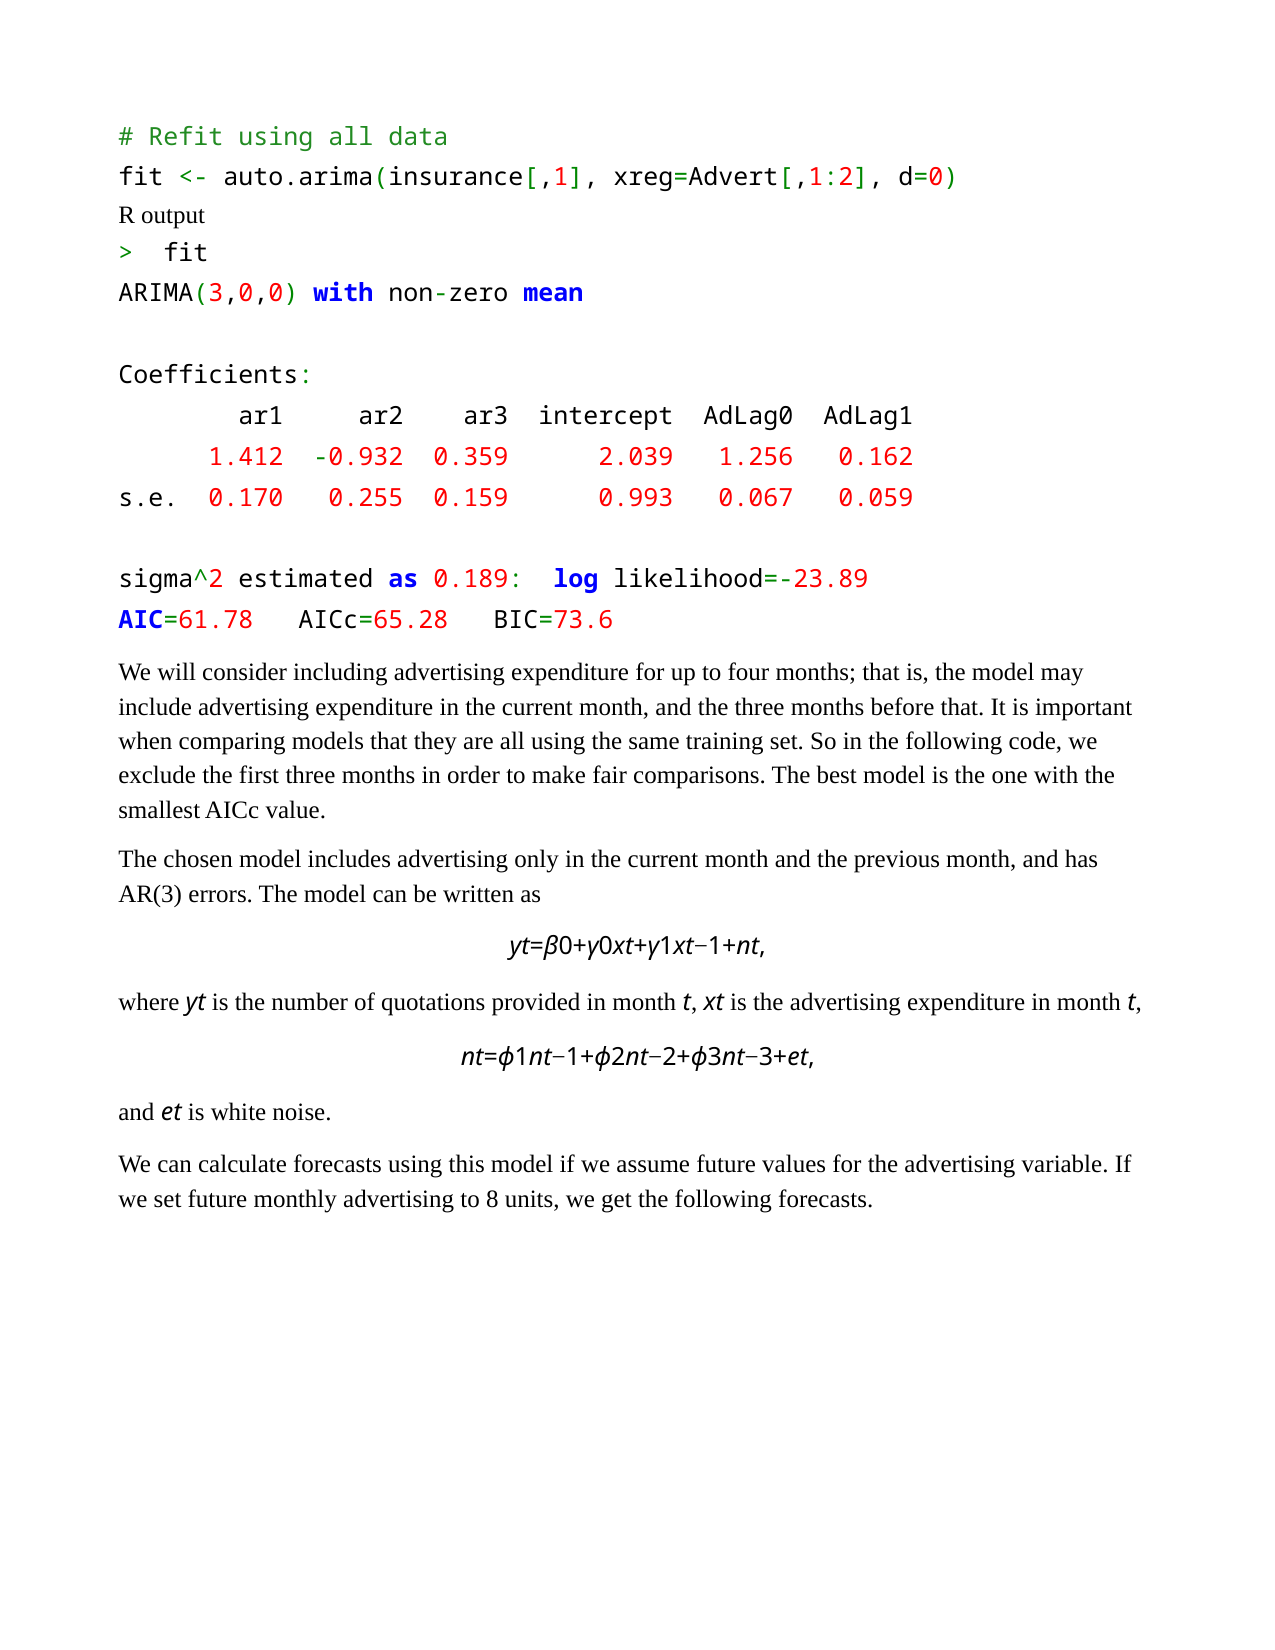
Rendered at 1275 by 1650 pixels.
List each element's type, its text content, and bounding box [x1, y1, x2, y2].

text # Refit using all data fit <- auto.arima(insurance[,1], xreg=Advert[,1:2], d=0) [118, 118, 1157, 193]
text where yt is the number of quotations provided in month t, xt is the advertising expenditure in month t, [118, 983, 1157, 1017]
text yt=β0+γ0xt+γ1xt−1+nt, [118, 928, 1157, 962]
text We will consider including advertising expenditure for up to four months; that is, the model may include advertising expenditure in the current month, and the three months before that. It is important when comparing models that they are all using the same training set. So in the following code, we exclude the first three months in order to make fair comparisons. The best model is the one with the smallest AICc value. [118, 657, 1157, 824]
text The chosen model includes advertising only in the current month and the previous month, and has AR(3) errors. The model can be written as [118, 844, 1157, 907]
text > fit ARIMA(3,0,0) with non-zero mean Coefficients: ar1 ar2 ar3 intercept AdLag0 AdLag1 1.412 -0.932 0.359 2.039 1.256 0.162 s.e. 0.170 0.255 0.159 0.993 0.067 0.059 sigma^2 estimated as 0.189: log likelihood=-23.89 AIC=61.78 AICc=65.28 BIC=73.6 [118, 234, 1157, 636]
text We can calculate forecasts using this model if we assume future values for the advertising variable. If we set future monthly advertising to 8 units, we get the following forecasts. [118, 1149, 1157, 1213]
text R output [118, 200, 1157, 228]
text nt=ϕ1nt−1+ϕ2nt−2+ϕ3nt−3+et, [118, 1038, 1157, 1073]
text and et is white noise. [118, 1094, 1157, 1128]
